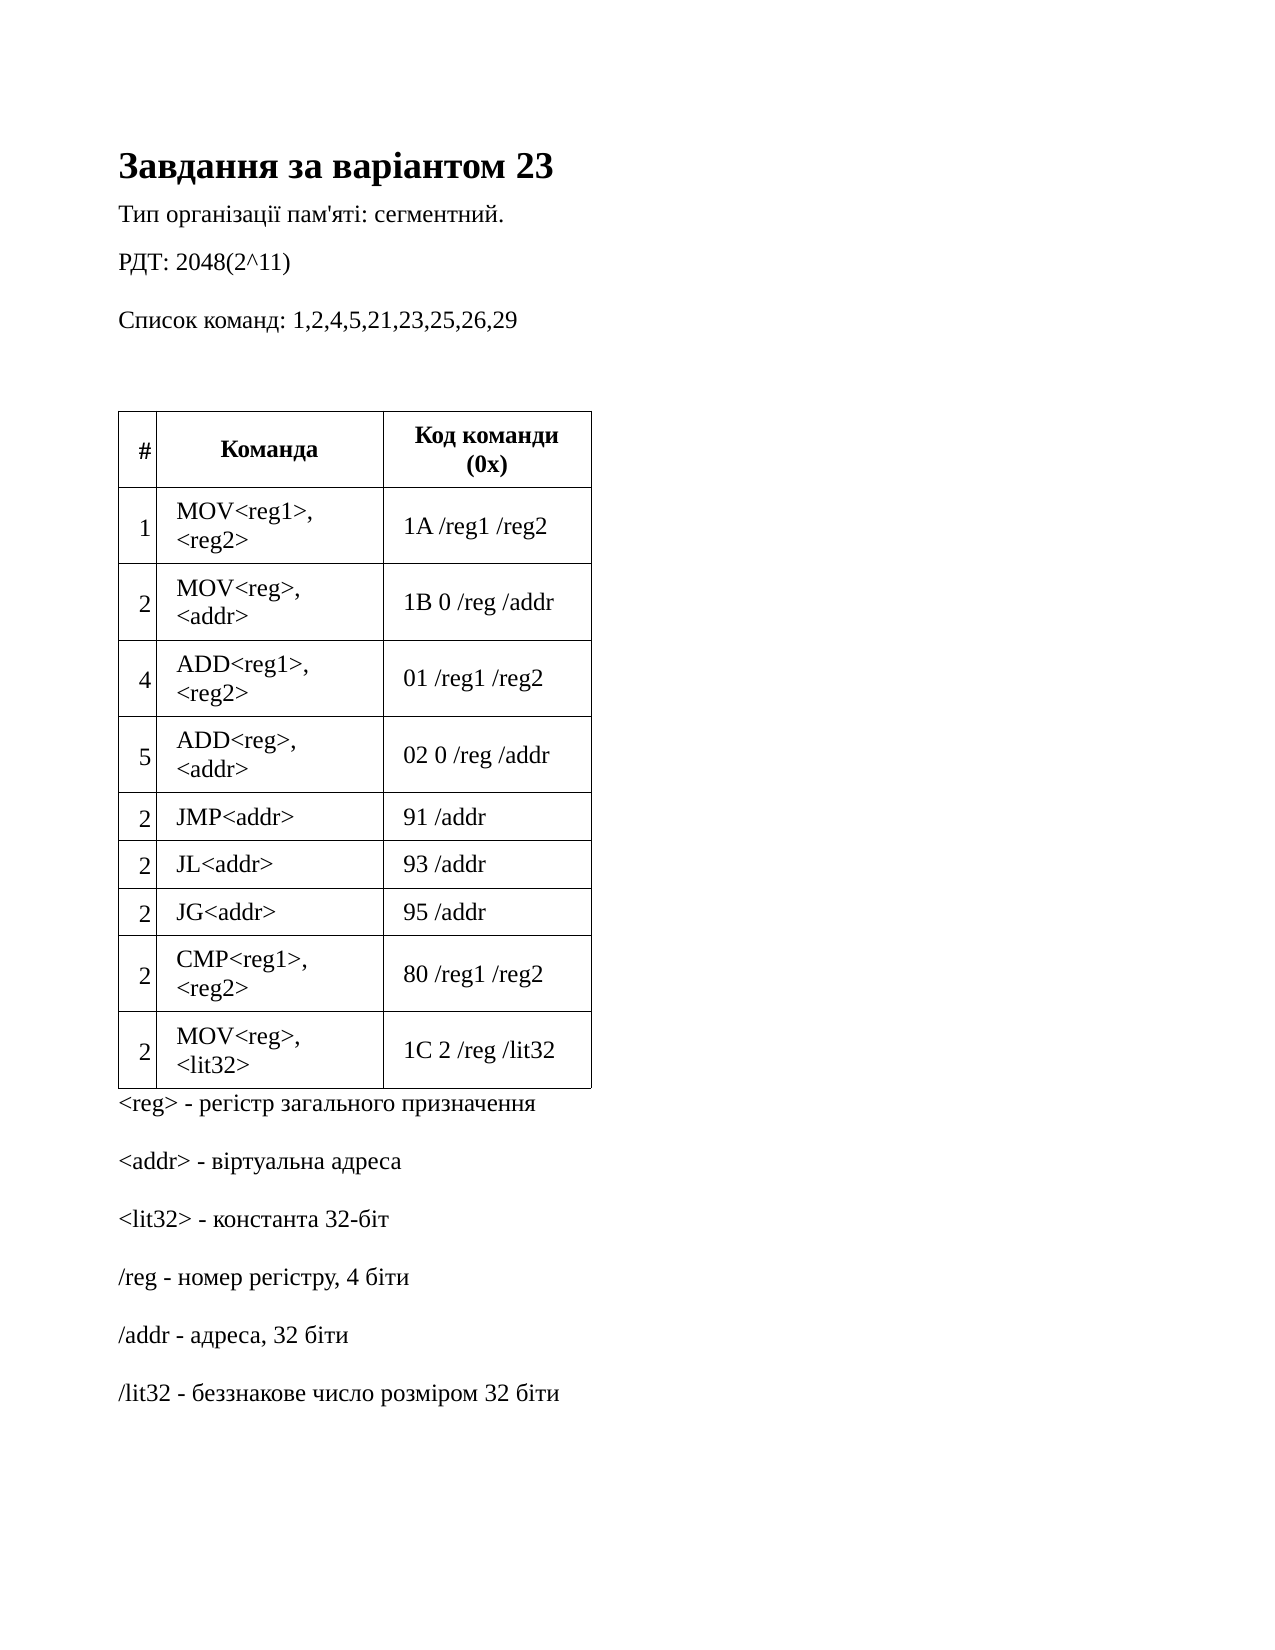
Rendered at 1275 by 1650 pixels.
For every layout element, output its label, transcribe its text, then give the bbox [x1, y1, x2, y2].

text Тип організації пам'яті: сегментний. [118, 199, 1157, 228]
subtitle Завдання за варіантом 23 [118, 143, 1157, 187]
table_cell JMP<addr> [157, 793, 383, 840]
table_cell 29 [119, 1012, 156, 1088]
table_cell 4 [119, 641, 156, 716]
table_cell 91 /addr [384, 793, 591, 840]
table_header Код команди (0x) [384, 412, 591, 487]
table_header Команда [157, 412, 383, 487]
table_cell 21 [119, 793, 156, 840]
table_cell 2 [119, 564, 156, 639]
table_cell 1B 0 /reg /addr [384, 564, 591, 639]
table_cell 26 [119, 936, 156, 1011]
text <lit32> - константа 32-біт [118, 1204, 1157, 1233]
table_cell ADD<reg1>, <reg2> [157, 641, 383, 716]
table_cell MOV<reg1>, <reg2> [157, 488, 383, 563]
table_cell JL<addr> [157, 841, 383, 887]
table_cell 1 [119, 488, 156, 563]
table_cell 02 0 /reg /addr [384, 717, 591, 792]
text <reg> - регістр загального призначення [118, 1088, 1157, 1117]
table_cell MOV<reg>, <lit32> [157, 1012, 383, 1088]
table_cell 1C 2 /reg /lit32 [384, 1012, 591, 1088]
table_cell CMP<reg1>, <reg2> [157, 936, 383, 1011]
table_cell MOV<reg>, <addr> [157, 564, 383, 639]
text /lit32 - беззнакове число розміром 32 біти [118, 1378, 1157, 1407]
text <addr> - віртуальна адреса [118, 1146, 1157, 1175]
table_cell 01 /reg1 /reg2 [384, 641, 591, 716]
table_cell 80 /reg1 /reg2 [384, 936, 591, 1011]
text Список команд: 1,2,4,5,21,23,25,26,29 [118, 305, 1157, 334]
table_header # [119, 412, 156, 487]
text /addr - адреса, 32 біти [118, 1320, 1157, 1349]
table_cell JG<addr> [157, 889, 383, 935]
table_cell 93 /addr [384, 841, 591, 887]
table_cell 25 [119, 889, 156, 935]
table_cell ADD<reg>, <addr> [157, 717, 383, 792]
table_cell 5 [119, 717, 156, 792]
table_cell 1A /reg1 /reg2 [384, 488, 591, 563]
text РДТ: 2048(2^11) [118, 247, 1157, 276]
table_cell 95 /addr [384, 889, 591, 935]
table_cell 23 [119, 841, 156, 887]
text /reg - номер регістру, 4 біти [118, 1262, 1157, 1291]
